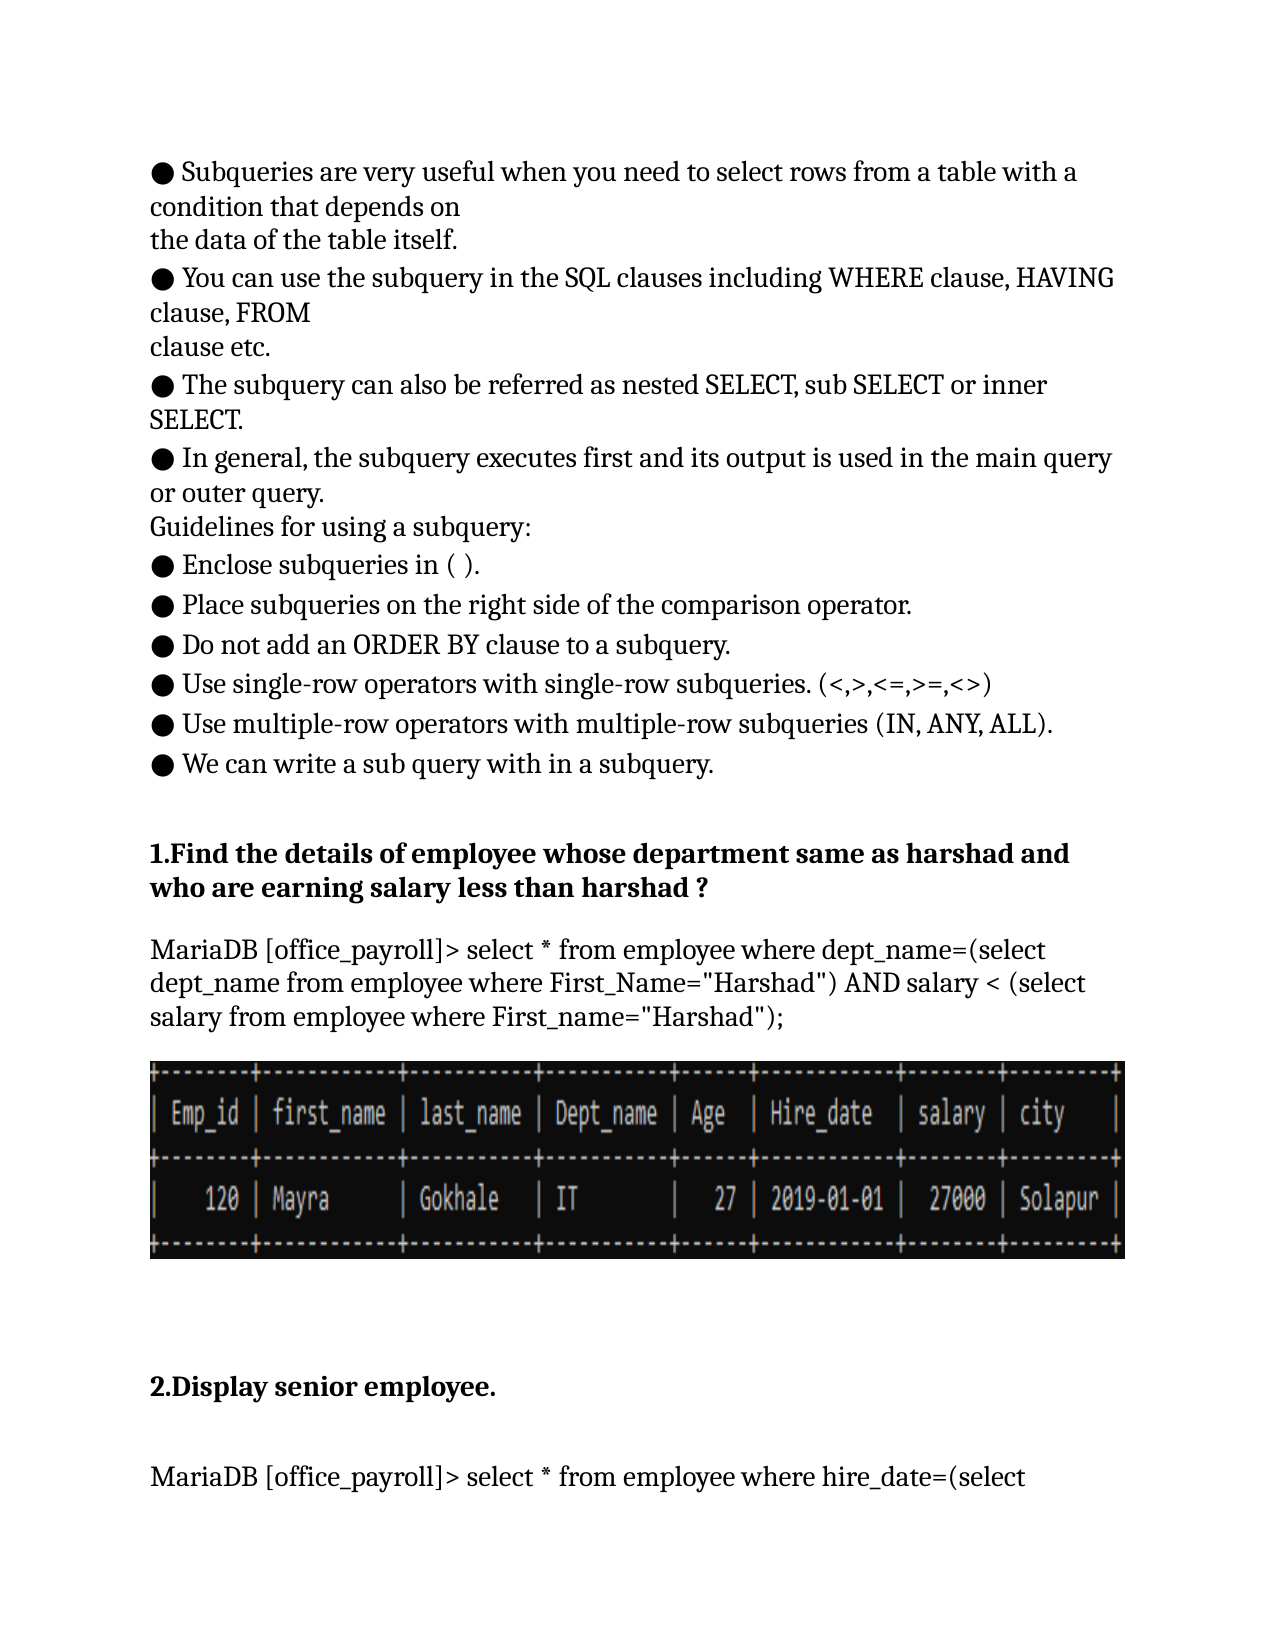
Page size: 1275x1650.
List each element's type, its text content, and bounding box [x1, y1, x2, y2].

text ● Subqueries are very useful when you need to select rows from a table with a condition that depends on [150, 150, 1125, 223]
text clause etc. [150, 330, 1125, 363]
text ● Enclose subqueries in ( ). [150, 543, 1125, 583]
text ● We can write a sub query with in a subquery. [150, 742, 1125, 782]
text ● Place subqueries on the right side of the comparison operator. [150, 583, 1125, 623]
text ● The subquery can also be referred as nested SELECT, sub SELECT or inner SELECT. [150, 363, 1125, 437]
text MariaDB [office_payroll]> select * from employee where dept_name=(select dept_name from employee where First_Name="Harshad") AND salary < (select salary from employee where First_name="Harshad"); [150, 933, 1125, 1033]
text Guidelines for using a subquery: [150, 510, 1125, 543]
text 1.Find the details of employee whose department same as harshad and who are earning salary less than harshad ? [150, 838, 1125, 905]
text MariaDB [office_payroll]> select * from employee where hire_date=(select [150, 1460, 1125, 1493]
text ● In general, the subquery executes first and its output is used in the main query or outer query. [150, 437, 1125, 510]
text ● You can use the subquery in the SQL clauses including WHERE clause, HAVING clause, FROM [150, 257, 1125, 330]
text 2.Display senior employee. [150, 1370, 1125, 1404]
text ● Use multiple-row operators with multiple-row subqueries (IN, ANY, ALL). [150, 702, 1125, 742]
text ● Use single-row operators with single-row subqueries. (<,>,<=,>=,<>) [150, 663, 1125, 702]
text the data of the table itself. [150, 223, 1125, 257]
text ● Do not add an ORDER BY clause to a subquery. [150, 623, 1125, 663]
